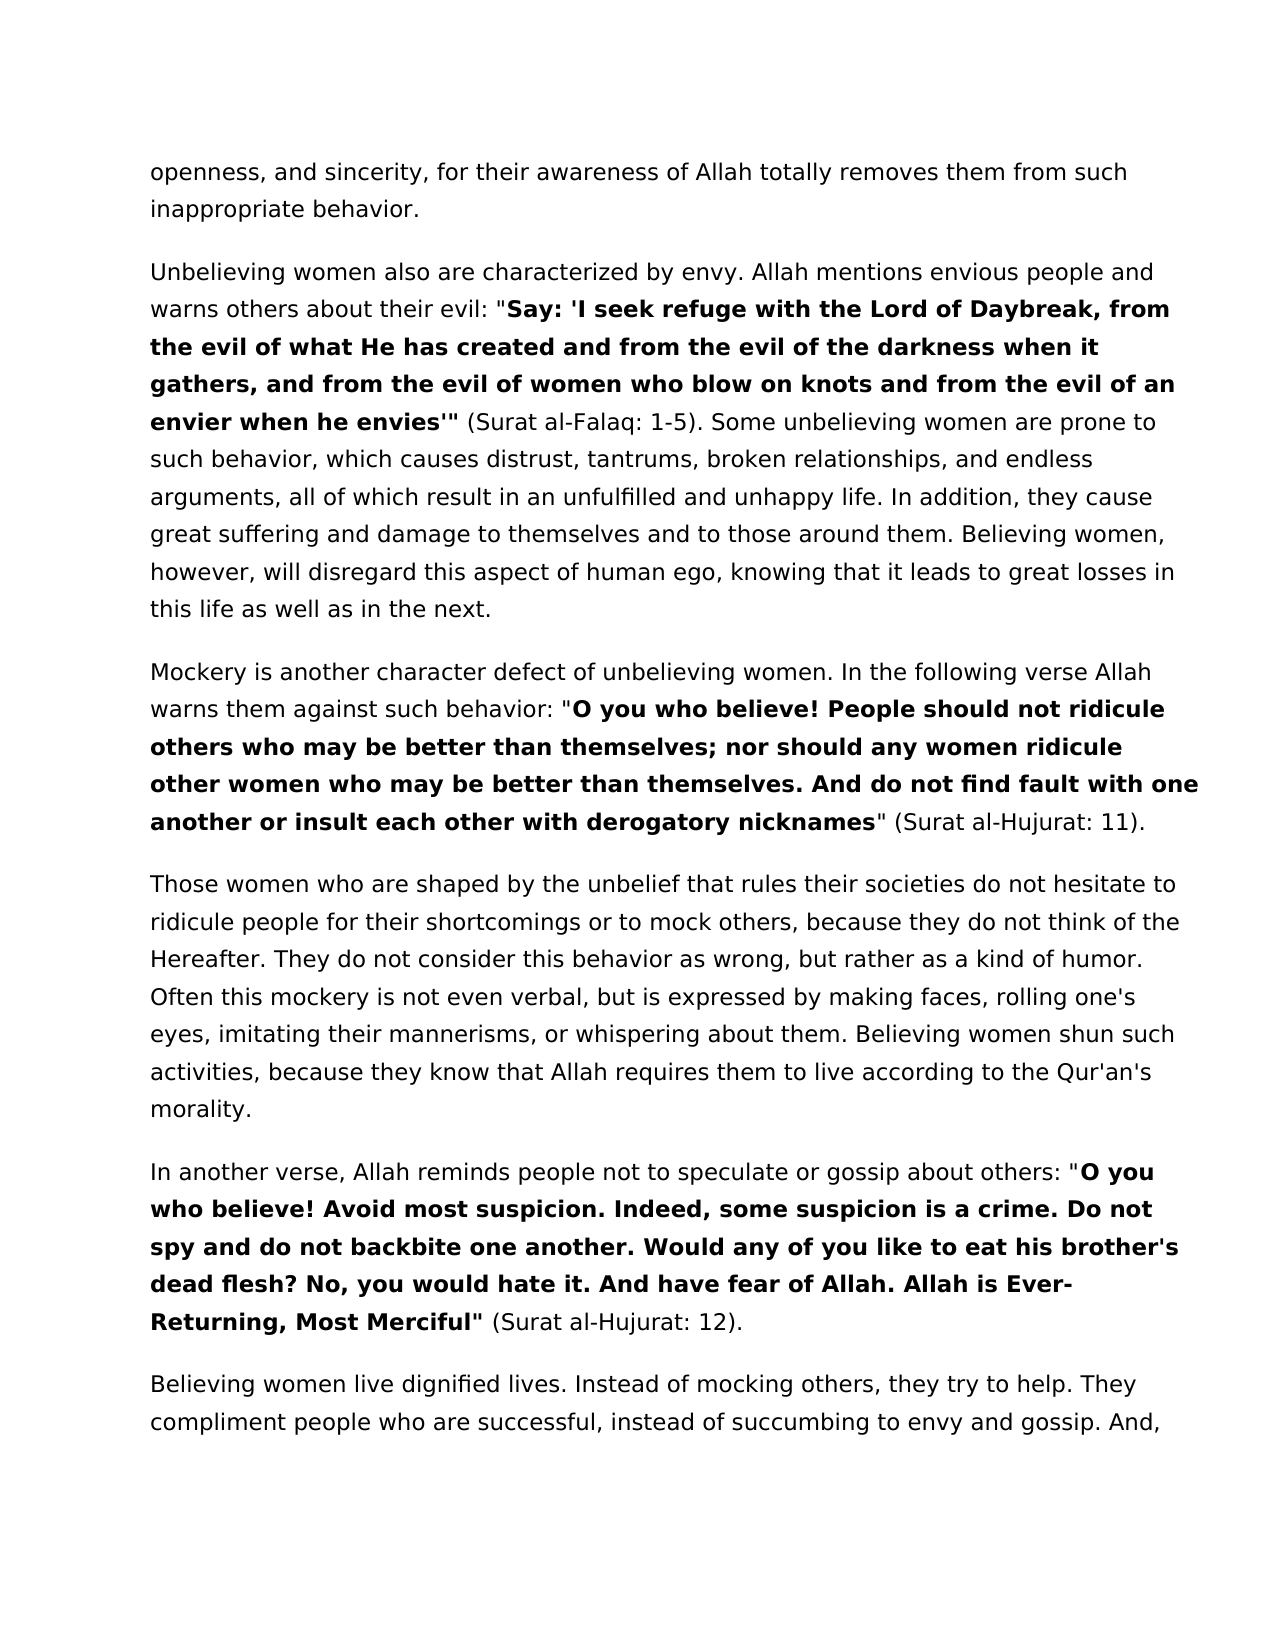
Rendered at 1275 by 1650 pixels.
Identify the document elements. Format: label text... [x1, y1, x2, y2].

text In another verse, Allah reminds people not to speculate or gossip about others: "O you who believe! Avoid most suspicion. Indeed, some suspicion is a crime. Do not spy and do not backbite one another. Would any of you like to eat his brother's dead flesh? No, you would hate it. And have fear of Allah. Allah is Ever-Returning, Most Merciful" (Surat al-Hujurat: 12). [150, 1150, 1200, 1337]
text Those women who are shaped by the unbelief that rules their societies do not hesitate to ridicule people for their shortcomings or to mock others, because they do not think of the Hereafter. They do not consider this behavior as wrong, but rather as a kind of humor. Often this mockery is not even verbal, but is expressed by making faces, rolling one's eyes, imitating their mannerisms, or whispering about them. Believing women shun such activities, because they know that Allah requires them to live according to the Qur'an's morality. [150, 862, 1200, 1125]
text openness, and sincerity, for their awareness of Allah totally removes them from such inappropriate behavior. [150, 150, 1200, 225]
text Mockery is another character defect of unbelieving women. In the following verse Allah warns them against such behavior: "O you who believe! People should not ridicule others who may be better than themselves; nor should any women ridicule other women who may be better than themselves. And do not find fault with one another or insult each other with derogatory nicknames" (Surat al-Hujurat: 11). [150, 650, 1200, 837]
text Unbelieving women also are characterized by envy. Allah mentions envious people and warns others about their evil: "Say: 'I seek refuge with the Lord of Daybreak, from the evil of what He has created and from the evil of the darkness when it gathers, and from the evil of women who blow on knots and from the evil of an envier when he envies'" (Surat al-Falaq: 1-5). Some unbelieving women are prone to such behavior, which causes distrust, tantrums, broken relationships, and endless arguments, all of which result in an unfulfilled and unhappy life. In addition, they cause great suffering and damage to themselves and to those around them. Believing women, however, will disregard this aspect of human ego, knowing that it leads to great losses in this life as well as in the next. [150, 250, 1200, 625]
text Believing women live dignified lives. Instead of mocking others, they try to help. They compliment people who are successful, instead of succumbing to envy and gossip. And, [150, 1362, 1200, 1437]
